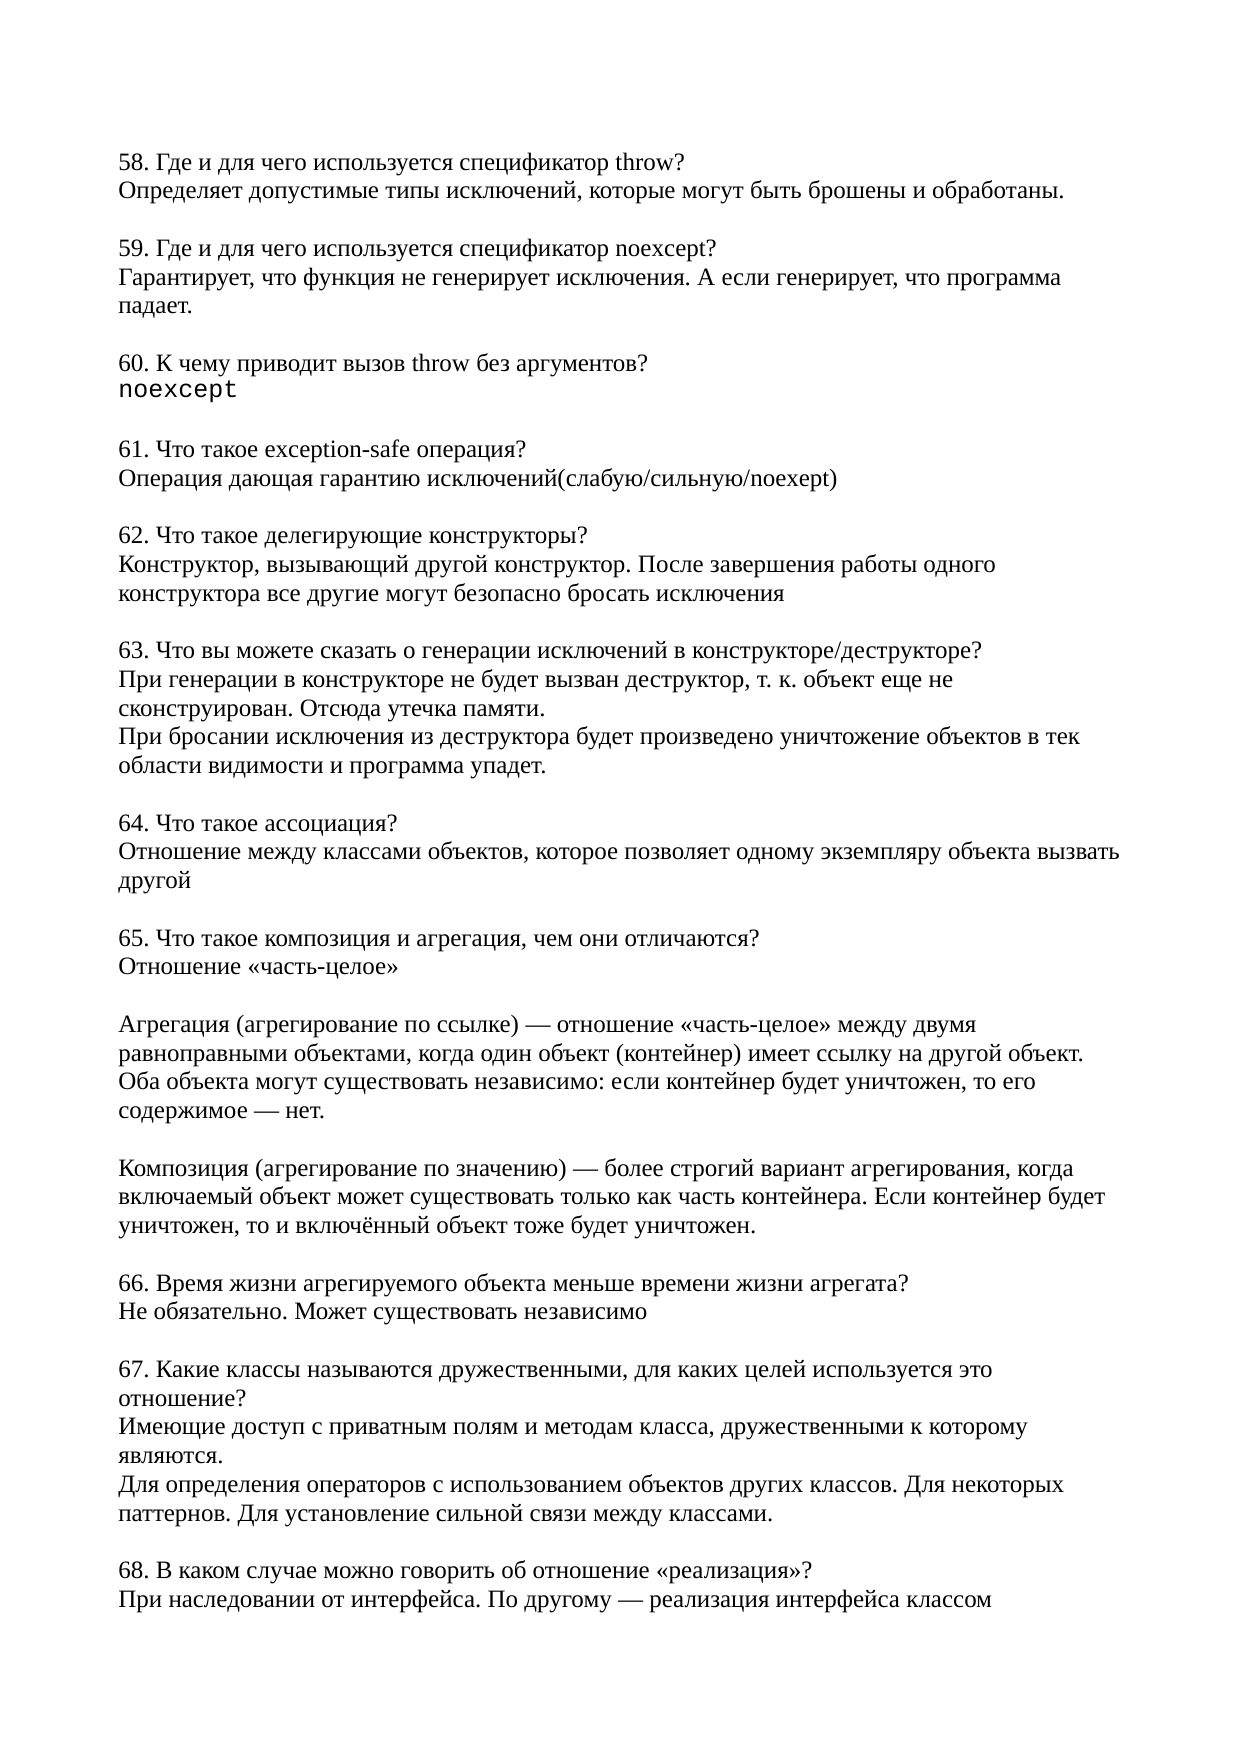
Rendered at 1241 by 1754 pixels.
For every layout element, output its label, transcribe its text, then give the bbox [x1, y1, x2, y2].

text 58. Где и для чего используется спецификатор throw? [118, 147, 1122, 176]
text 61. Что такое exception-safe операция? [118, 434, 1122, 463]
text 63. Что вы можете сказать о генерации исключений в конструкторе/деструкторе? [118, 635, 1122, 664]
text При наследовании от интерфейса. По другому — реализация интерфейса классом [118, 1584, 1122, 1613]
text Операция дающая гарантию исключений(слабую/сильную/noexept) [118, 463, 1122, 491]
text При бросании исключения из деструктора будет произведено уничтожение объектов в тек области видимости и программа упадет. [118, 721, 1122, 779]
text При генерации в конструкторе не будет вызван деструктор, т. к. объект еще не сконструирован. Отсюда утечка памяти. [118, 664, 1122, 721]
text 62. Что такое делегирующие конструкторы? [118, 520, 1122, 549]
text 60. К чему приводит вызов throw без аргументов? [118, 348, 1122, 377]
text 67. Какие классы называются дружественными, для каких целей используется это отношение? [118, 1354, 1122, 1411]
text Отношение между классами объектов, которое позволяет одному экземпляру объекта вызвать другой [118, 836, 1122, 894]
text Отношение «часть-целое» [118, 951, 1122, 980]
text Определяет допустимые типы исключений, которые могут быть брошены и обработаны. [118, 176, 1122, 204]
text noexcept [118, 377, 1122, 405]
text 64. Что такое ассоциация? [118, 808, 1122, 836]
text Для определения операторов с использованием объектов других классов. Для некоторых паттернов. Для установление сильной связи между классами. [118, 1469, 1122, 1526]
text 66. Время жизни агрегируемого объекта меньше времени жизни агрегата? [118, 1268, 1122, 1296]
text 68. В каком случае можно говорить об отношение «реализация»? [118, 1555, 1122, 1584]
text Имеющие доступ с приватным полям и методам класса, дружественными к которому являются. [118, 1411, 1122, 1469]
text 59. Где и для чего используется спецификатор noexcept? [118, 233, 1122, 262]
text Композиция (агрегирование по значению) — более строгий вариант агрегирования, когда включаемый объект может существовать только как часть контейнера. Если контейнер будет уничтожен, то и включённый объект тоже будет уничтожен. [118, 1153, 1122, 1239]
text 65. Что такое композиция и агрегация, чем они отличаются? [118, 923, 1122, 951]
text Агрегация (агрегирование по ссылке) — отношение «часть-целое» между двумя равноправными объектами, когда один объект (контейнер) имеет ссылку на другой объект. Оба объекта могут существовать независимо: если контейнер будет уничтожен, то его содержимое — нет. [118, 1009, 1122, 1124]
text Не обязательно. Может существовать независимо [118, 1296, 1122, 1325]
text Конструктор, вызывающий другой конструктор. После завершения работы одного конструктора все другие могут безопасно бросать исключения [118, 549, 1122, 606]
text Гарантирует, что функция не генерирует исключения. А если генерирует, что программа падает. [118, 262, 1122, 319]
